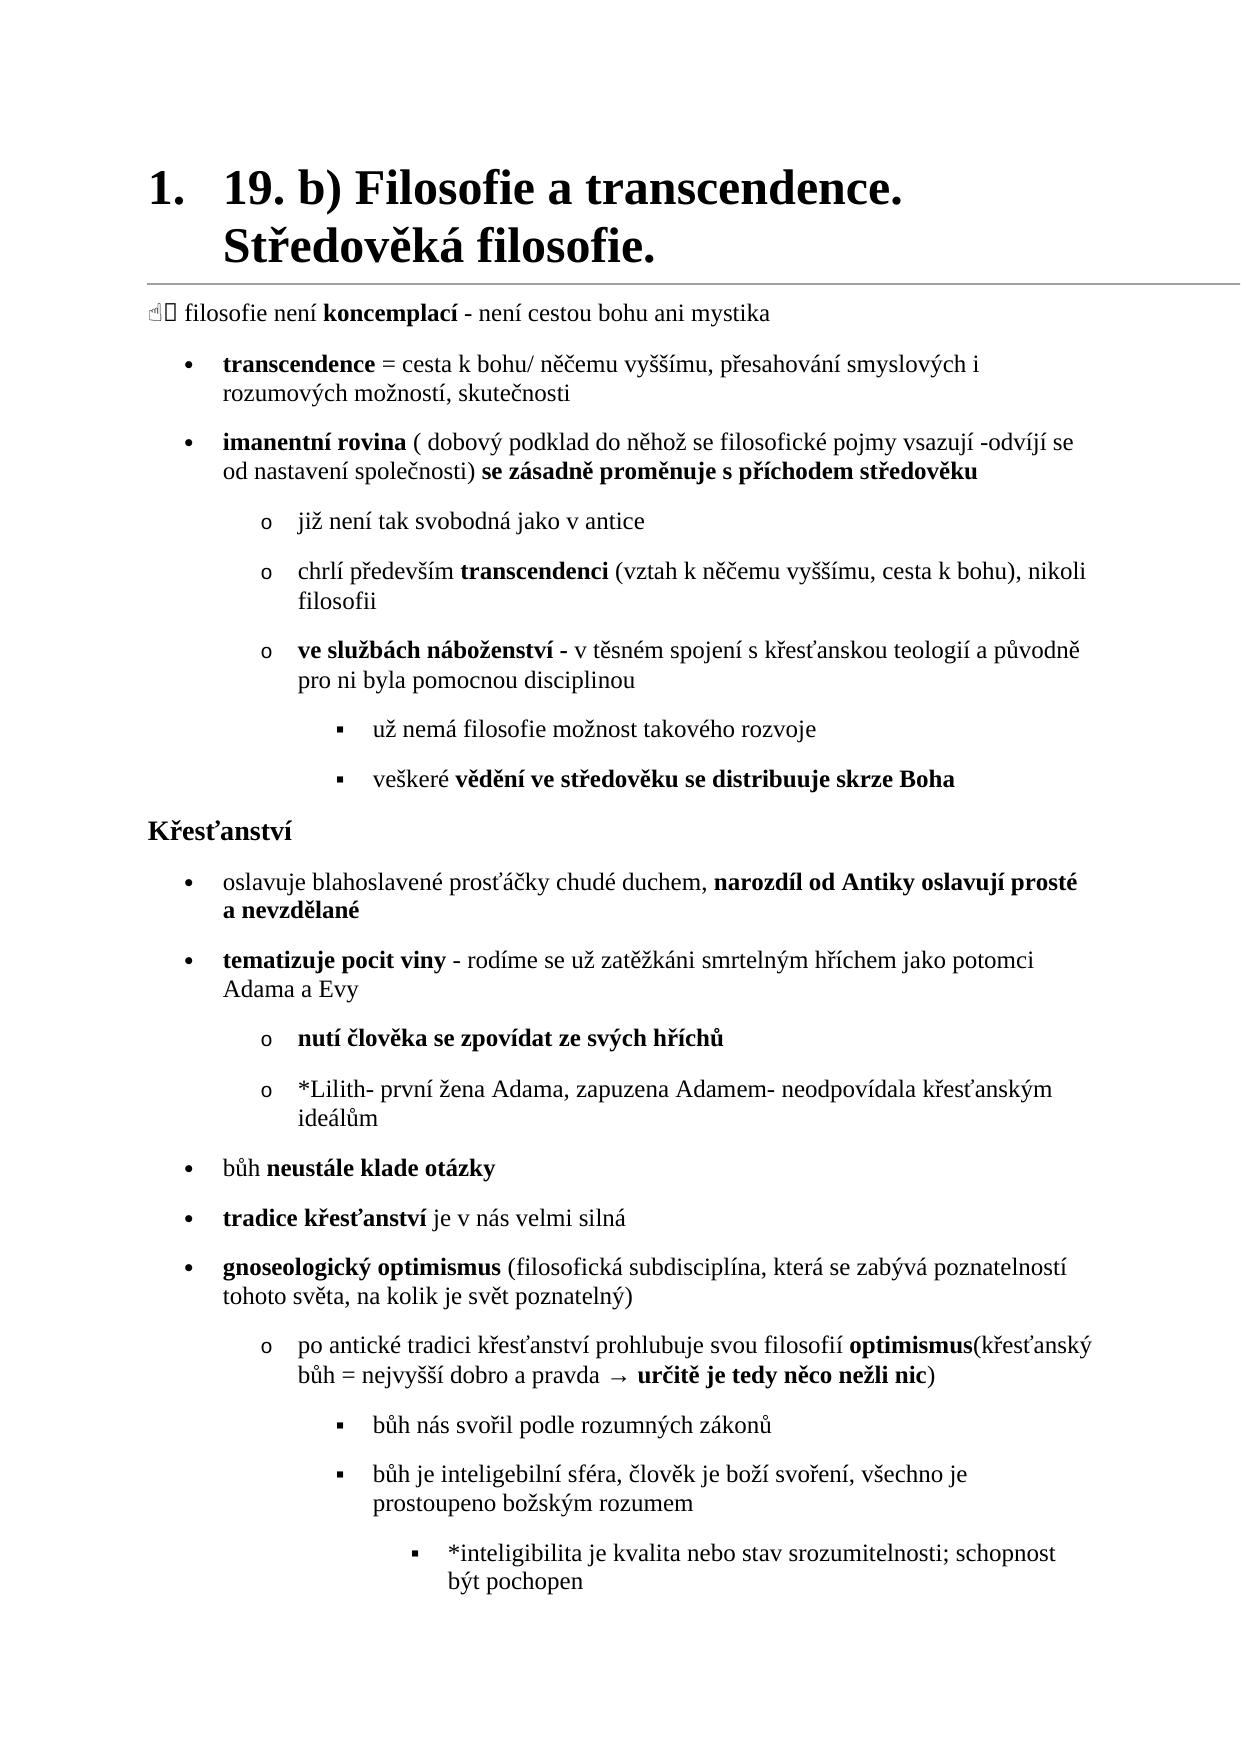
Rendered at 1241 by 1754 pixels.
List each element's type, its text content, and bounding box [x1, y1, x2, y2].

list imanentní rovina ( dobový podklad do něhož se filosofické pojmy vsazují -odvíjí se od nastavení společnosti) se zásadně proměnuje s příchodem středověku [185, 427, 1093, 485]
list transcendence = cesta k bohu/ něčemu vyššímu, přesahování smyslových i rozumových možností, skutečnosti [185, 349, 1093, 407]
subtitle 19. b) Filosofie a transcendence. Středověká filosofie. [148, 158, 1093, 273]
list *Lilith- první žena Adama, zapuzena Adamem- neodpovídala křesťanským ideálům [260, 1074, 1093, 1132]
list oslavuje blahoslavené prosťáčky chudé duchem, narozdíl od Antiky oslavují prosté a nevzdělané [185, 867, 1093, 924]
list tradice křesťanství je v nás velmi silná [185, 1203, 1093, 1231]
list chrlí především transcendenci (vztah k něčemu vyššímu, cesta k bohu), nikoli filosofii [260, 556, 1093, 614]
list ve službách náboženství - v těsném spojení s křesťanskou teologií a původně pro ni byla pomocnou disciplinou [260, 635, 1093, 694]
list bůh neustále klade otázky [185, 1153, 1093, 1182]
list gnoseologický optimismus (filosofická subdisciplína, která se zabývá poznatelností tohoto světa, na kolik je svět poznatelný) [185, 1252, 1093, 1310]
text ☝🏼 filosofie není koncemplací - není cestou bohu ani mystika [148, 294, 1093, 328]
list veškeré vědění ve středověku se distribuuje skrze Boha [335, 764, 1093, 793]
list bůh je inteligebilní sféra, člověk je boží svoření, všechno je prostoupeno božským rozumem [335, 1459, 1093, 1517]
list *inteligibilita je kvalita nebo stav srozumitelnosti; schopnost být pochopen [410, 1538, 1093, 1595]
list po antické tradici křesťanství prohlubuje svou filosofií optimismus(křesťanský bůh = nejvyšší dobro a pravda → určitě je tedy něco nežli nic) [260, 1331, 1093, 1389]
list bůh nás svořil podle rozumných zákonů [335, 1410, 1093, 1438]
list nutí člověka se zpovídat ze svých hříchů [260, 1023, 1093, 1053]
list už nemá filosofie možnost takového rozvoje [335, 714, 1093, 743]
list tematizuje pocit viny - rodíme se už zatěžkáni smrtelným hříchem jako potomci Adama a Evy [185, 945, 1093, 1003]
list již není tak svobodná jako v antice [260, 506, 1093, 535]
subtitle Křesťanství [148, 814, 1093, 846]
